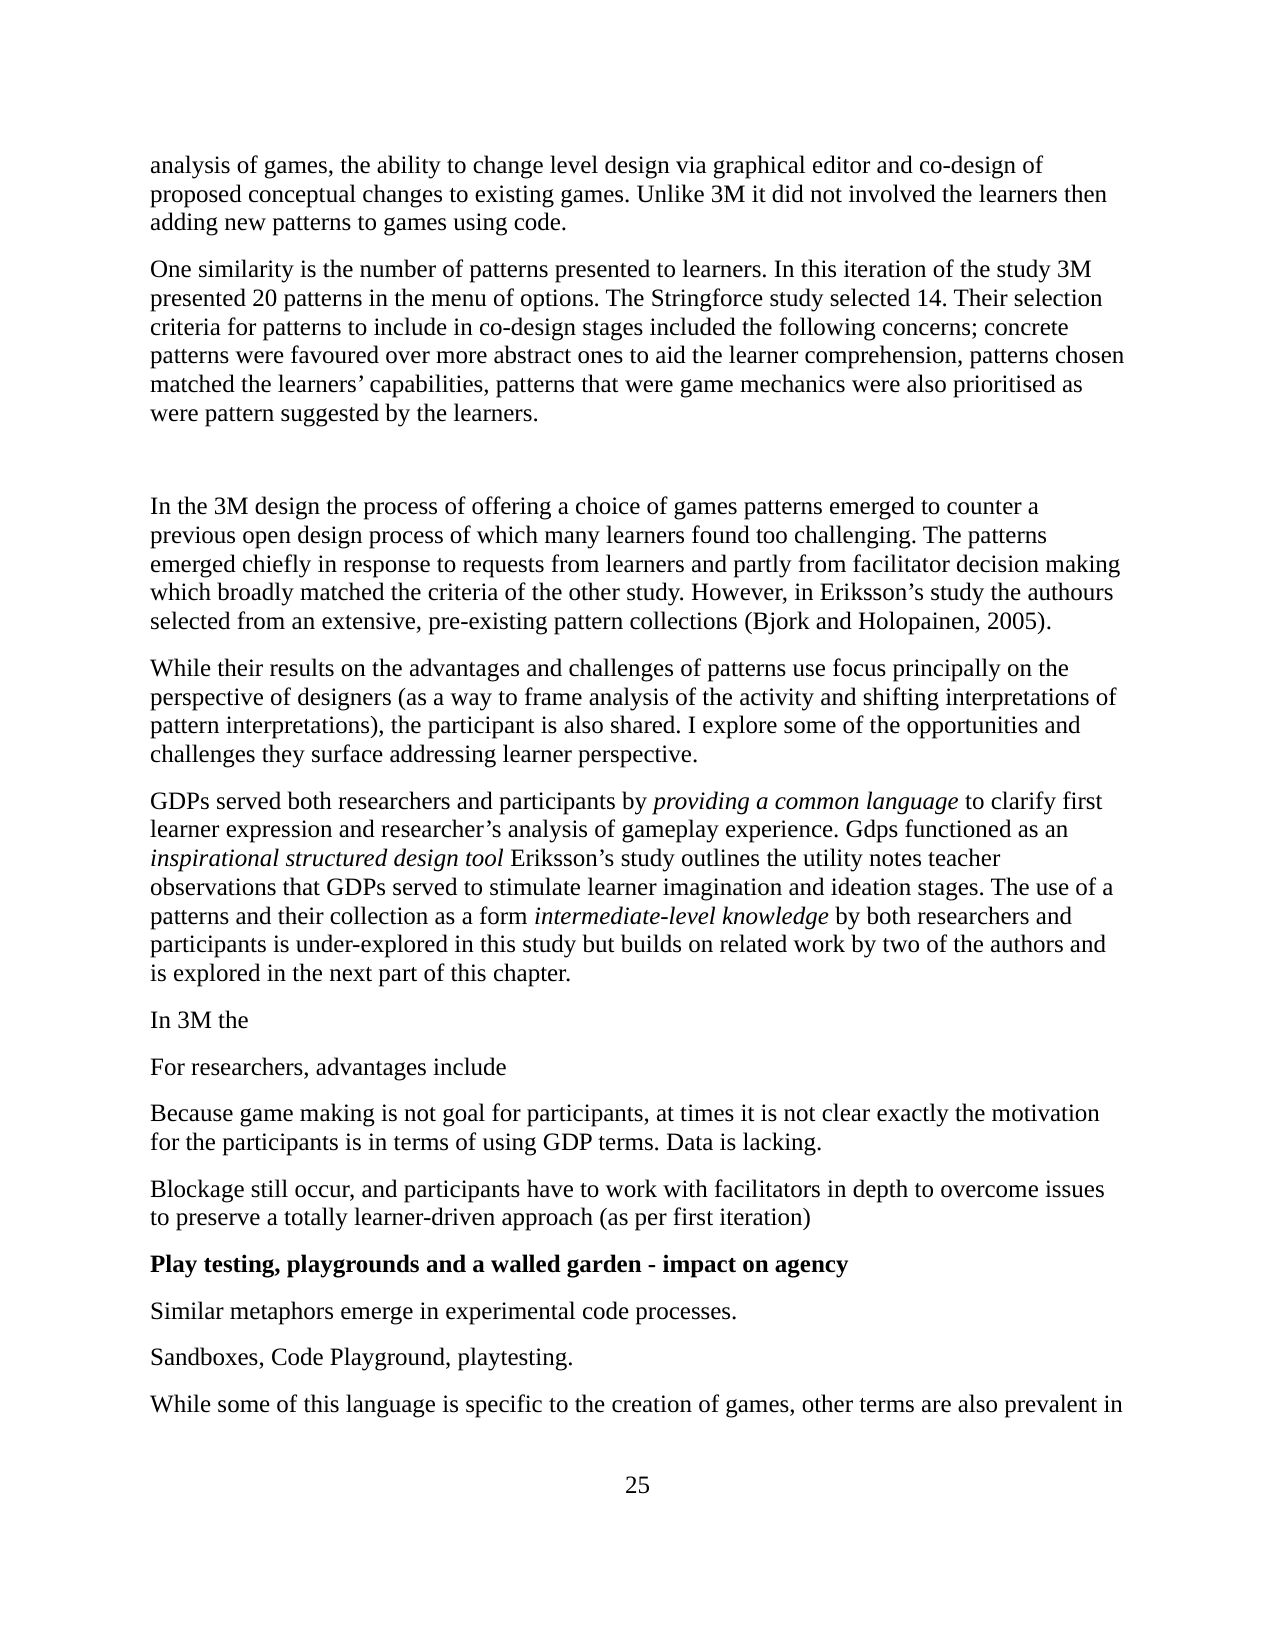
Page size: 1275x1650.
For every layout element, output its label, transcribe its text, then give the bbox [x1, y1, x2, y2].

text For researchers, advantages include [150, 1052, 1125, 1080]
text In the 3M design the process of offering a choice of games patterns emerged to counter a previous open design process of which many learners found too challenging. The patterns emerged chiefly in response to requests from learners and partly from facilitator decision making which broadly matched the criteria of the other study. However, in Eriksson’s study the authours selected from an extensive, pre-existing pattern collections (Bjork and Holopainen, 2005). [150, 491, 1125, 635]
text While their results on the advantages and challenges of patterns use focus principally on the perspective of designers (as a way to frame analysis of the activity and shifting interpretations of pattern interpretations), the participant is also shared. I explore some of the opportunities and challenges they surface addressing learner perspective. [150, 653, 1125, 768]
text Sandboxes, Code Playground, playtesting. [150, 1342, 1125, 1371]
text analysis of games, the ability to change level design via graphical editor and co-design of proposed conceptual changes to existing games. Unlike 3M it did not involved the learners then adding new patterns to games using code. [150, 150, 1125, 236]
text GDPs served both researchers and participants by providing a common language to clarify first learner expression and researcher’s analysis of gameplay experience. Gdps functioned as an inspirational structured design tool Eriksson’s study outlines the utility notes teacher observations that GDPs served to stimulate learner imagination and ideation stages. The use of a patterns and their collection as a form intermediate-level knowledge by both researchers and participants is under-explored in this study but builds on related work by two of the authors and is explored in the next part of this chapter. [150, 786, 1125, 987]
text Because game making is not goal for participants, at times it is not clear exactly the motivation for the participants is in terms of using GDP terms. Data is lacking. [150, 1098, 1125, 1156]
text Play testing, playgrounds and a walled garden - impact on agency [150, 1249, 1125, 1278]
text Similar metaphors emerge in experimental code processes. [150, 1296, 1125, 1324]
text One similarity is the number of patterns presented to learners. In this iteration of the study 3M presented 20 patterns in the menu of options. The Stringforce study selected 14. Their selection criteria for patterns to include in co-design stages included the following concerns; concrete patterns were favoured over more abstract ones to aid the learner comprehension, patterns chosen matched the learners’ capabilities, patterns that were game mechanics were also prioritised as were pattern suggested by the learners. [150, 254, 1125, 427]
text Blockage still occur, and participants have to work with facilitators in depth to overcome issues to preserve a totally learner-driven approach (as per first iteration) [150, 1174, 1125, 1231]
text In 3M the [150, 1005, 1125, 1034]
text While some of this language is specific to the creation of games, other terms are also prevalent in [150, 1389, 1125, 1418]
